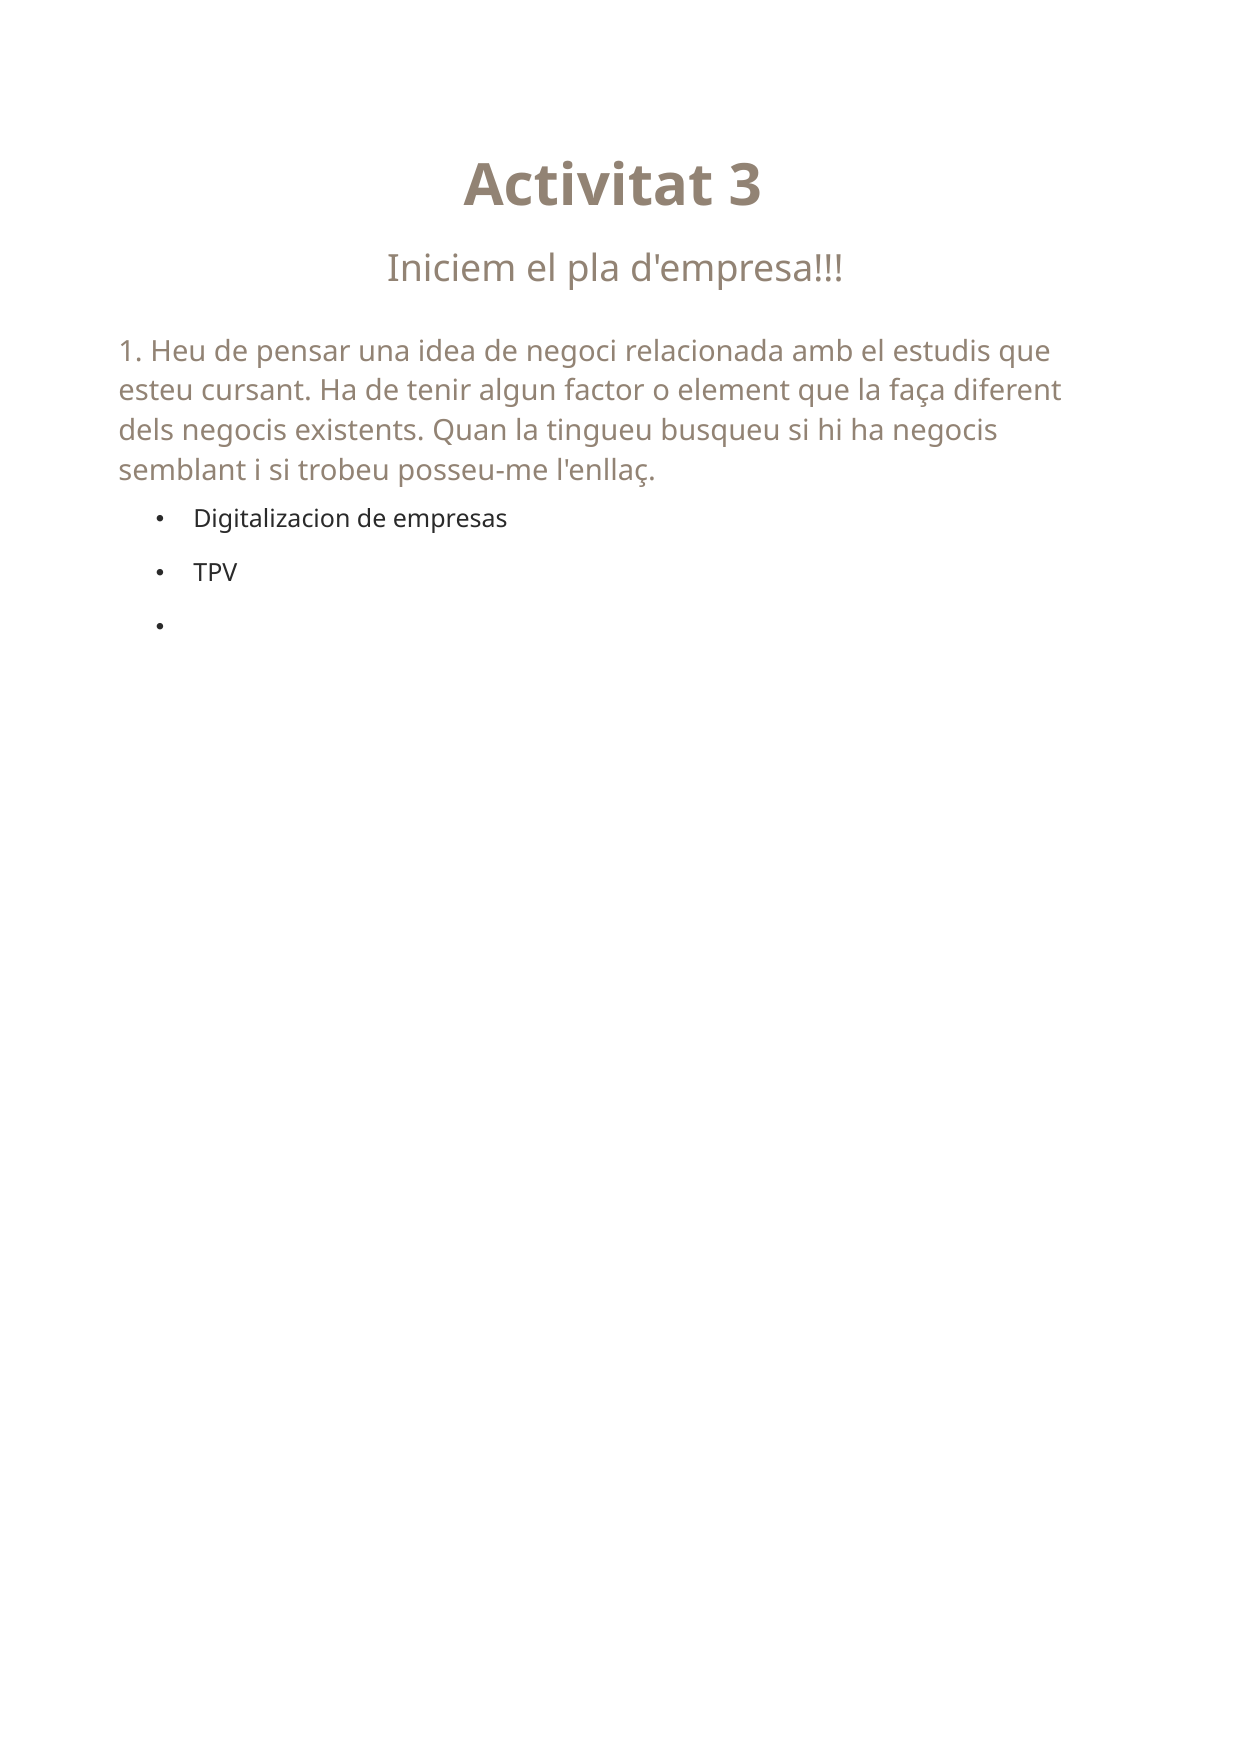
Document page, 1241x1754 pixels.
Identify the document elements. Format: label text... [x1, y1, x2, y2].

title Activitat 3 [118, 143, 1122, 223]
subtitle Iniciem el pla d'empresa!!! [118, 241, 1122, 292]
subtitle 1. Heu de pensar una idea de negoci relacionada amb el estudis que esteu cursant. Ha de tenir algun factor o element que la faça diferent dels negocis existents. Quan la tingueu busqueu si hi ha negocis semblant i si trobeu posseu-me l'enllaç. [118, 330, 1122, 489]
list Digitalizacion de empresas [156, 501, 1122, 535]
list TPV [156, 555, 1122, 589]
